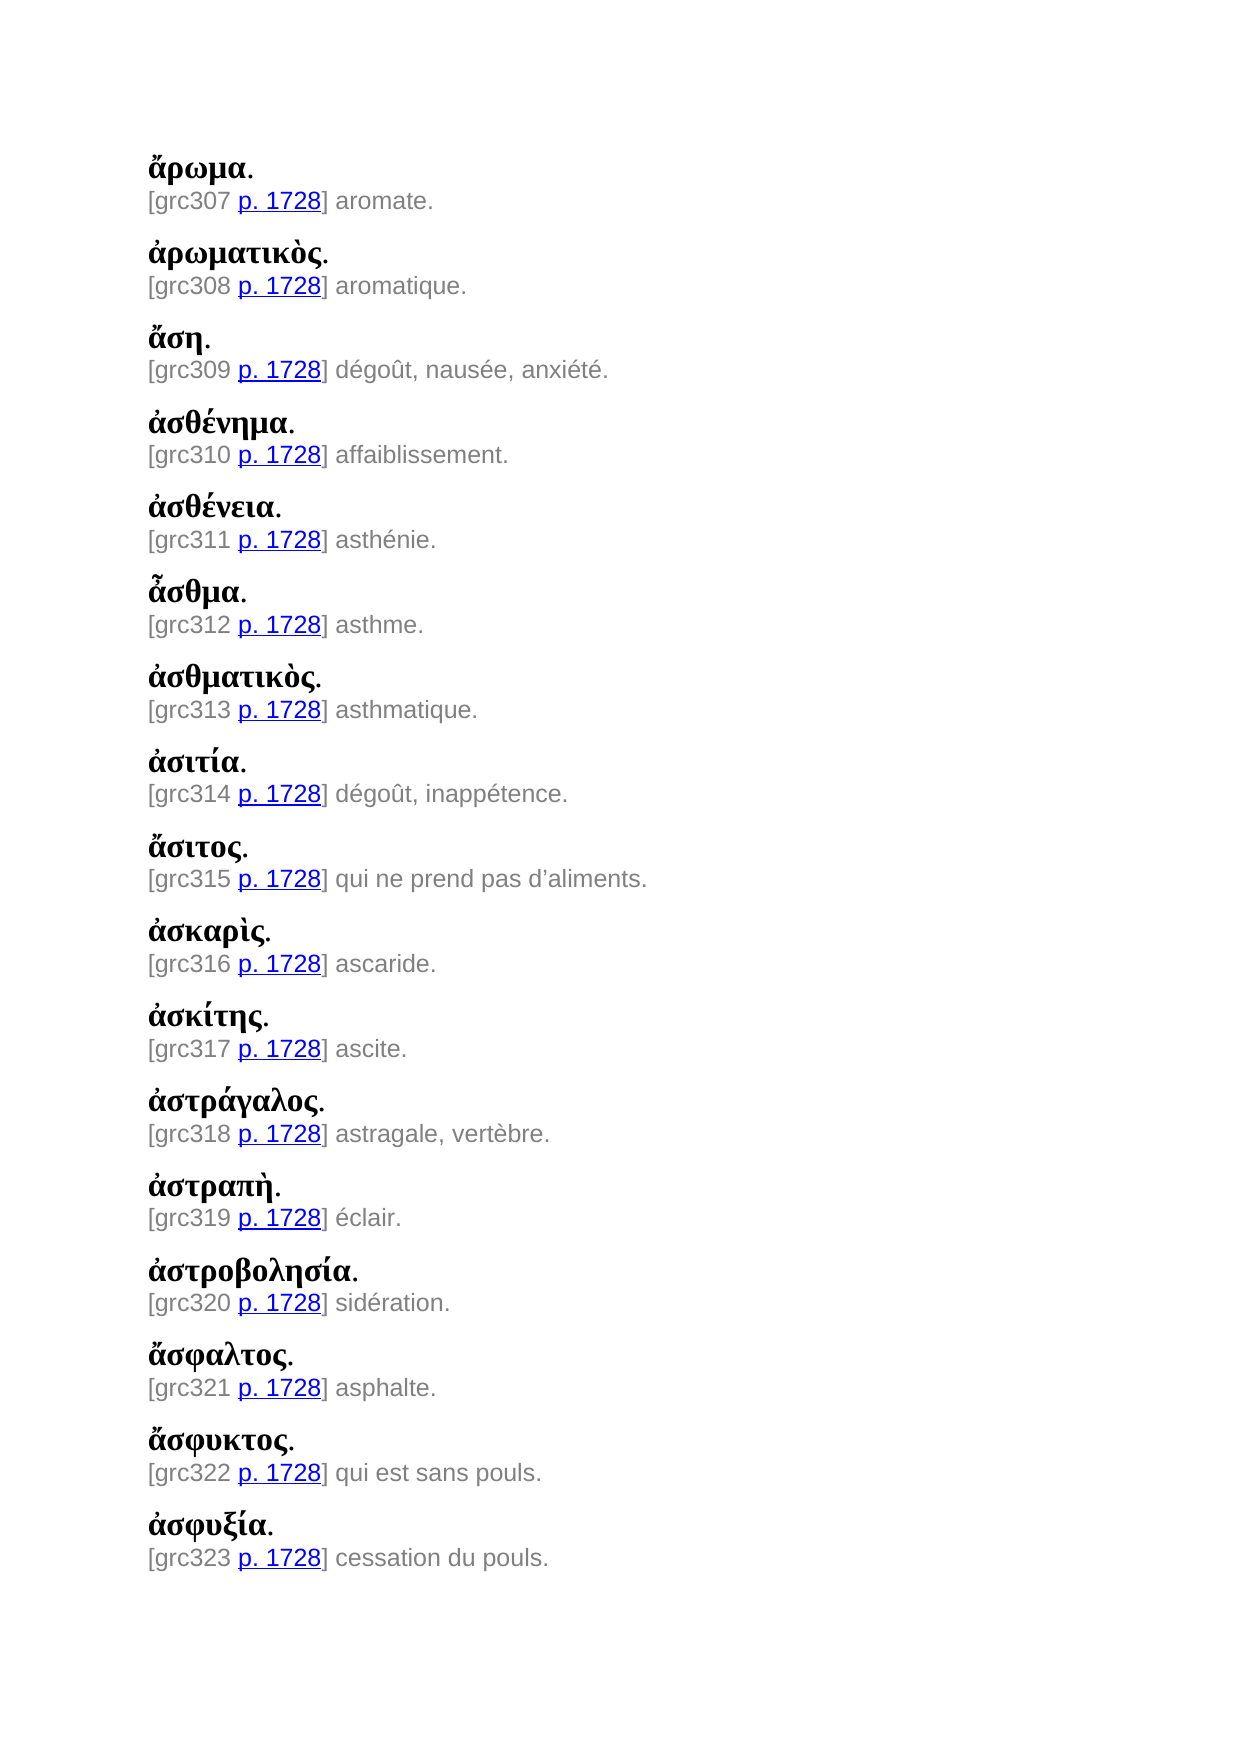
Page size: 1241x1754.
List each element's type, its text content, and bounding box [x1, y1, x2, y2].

text [grc321 p. 1728] asphalte. [148, 1373, 1093, 1402]
text ἀστράγαλος. [148, 1080, 1093, 1119]
text [grc309 p. 1728] dégoût, nausée, anxiété. [148, 356, 1093, 384]
text [grc311 p. 1728] asthénie. [148, 525, 1093, 554]
text [grc320 p. 1728] sidération. [148, 1288, 1093, 1317]
text [grc313 p. 1728] asthmatique. [148, 695, 1093, 723]
text [grc308 p. 1728] aromatique. [148, 271, 1093, 299]
text [grc319 p. 1728] éclair. [148, 1203, 1093, 1232]
text ἀσθένεια. [148, 487, 1093, 525]
text [grc310 p. 1728] affaiblissement. [148, 440, 1093, 469]
text ἄση. [148, 317, 1093, 356]
text ἀσθένημα. [148, 402, 1093, 440]
text [grc323 p. 1728] cessation du pouls. [148, 1543, 1093, 1571]
text ἀστραπὴ. [148, 1165, 1093, 1203]
text [grc318 p. 1728] astragale, vertèbre. [148, 1119, 1093, 1147]
text ἄσφυκτος. [148, 1419, 1093, 1458]
text ἀρωματικὸς. [148, 232, 1093, 271]
text [grc315 p. 1728] qui ne prend pas d’aliments. [148, 864, 1093, 893]
text ἄρωμα. [148, 148, 1093, 186]
text [grc312 p. 1728] asthme. [148, 610, 1093, 639]
text ἀσθματικὸς. [148, 656, 1093, 695]
text [grc307 p. 1728] aromate. [148, 186, 1093, 215]
text ἄσφαλτος. [148, 1335, 1093, 1373]
text [grc314 p. 1728] dégoût, inappétence. [148, 779, 1093, 808]
text [grc316 p. 1728] ascaride. [148, 949, 1093, 978]
text ἀσκαρὶς. [148, 911, 1093, 949]
text ἆσθμα. [148, 572, 1093, 610]
text [grc322 p. 1728] qui est sans pouls. [148, 1458, 1093, 1487]
text ἀσιτία. [148, 741, 1093, 779]
text ἀστροβολησία. [148, 1250, 1093, 1288]
text ἀσφυξία. [148, 1504, 1093, 1543]
text [grc317 p. 1728] ascite. [148, 1034, 1093, 1063]
text ἀσκίτης. [148, 996, 1093, 1034]
text ἄσιτος. [148, 826, 1093, 864]
